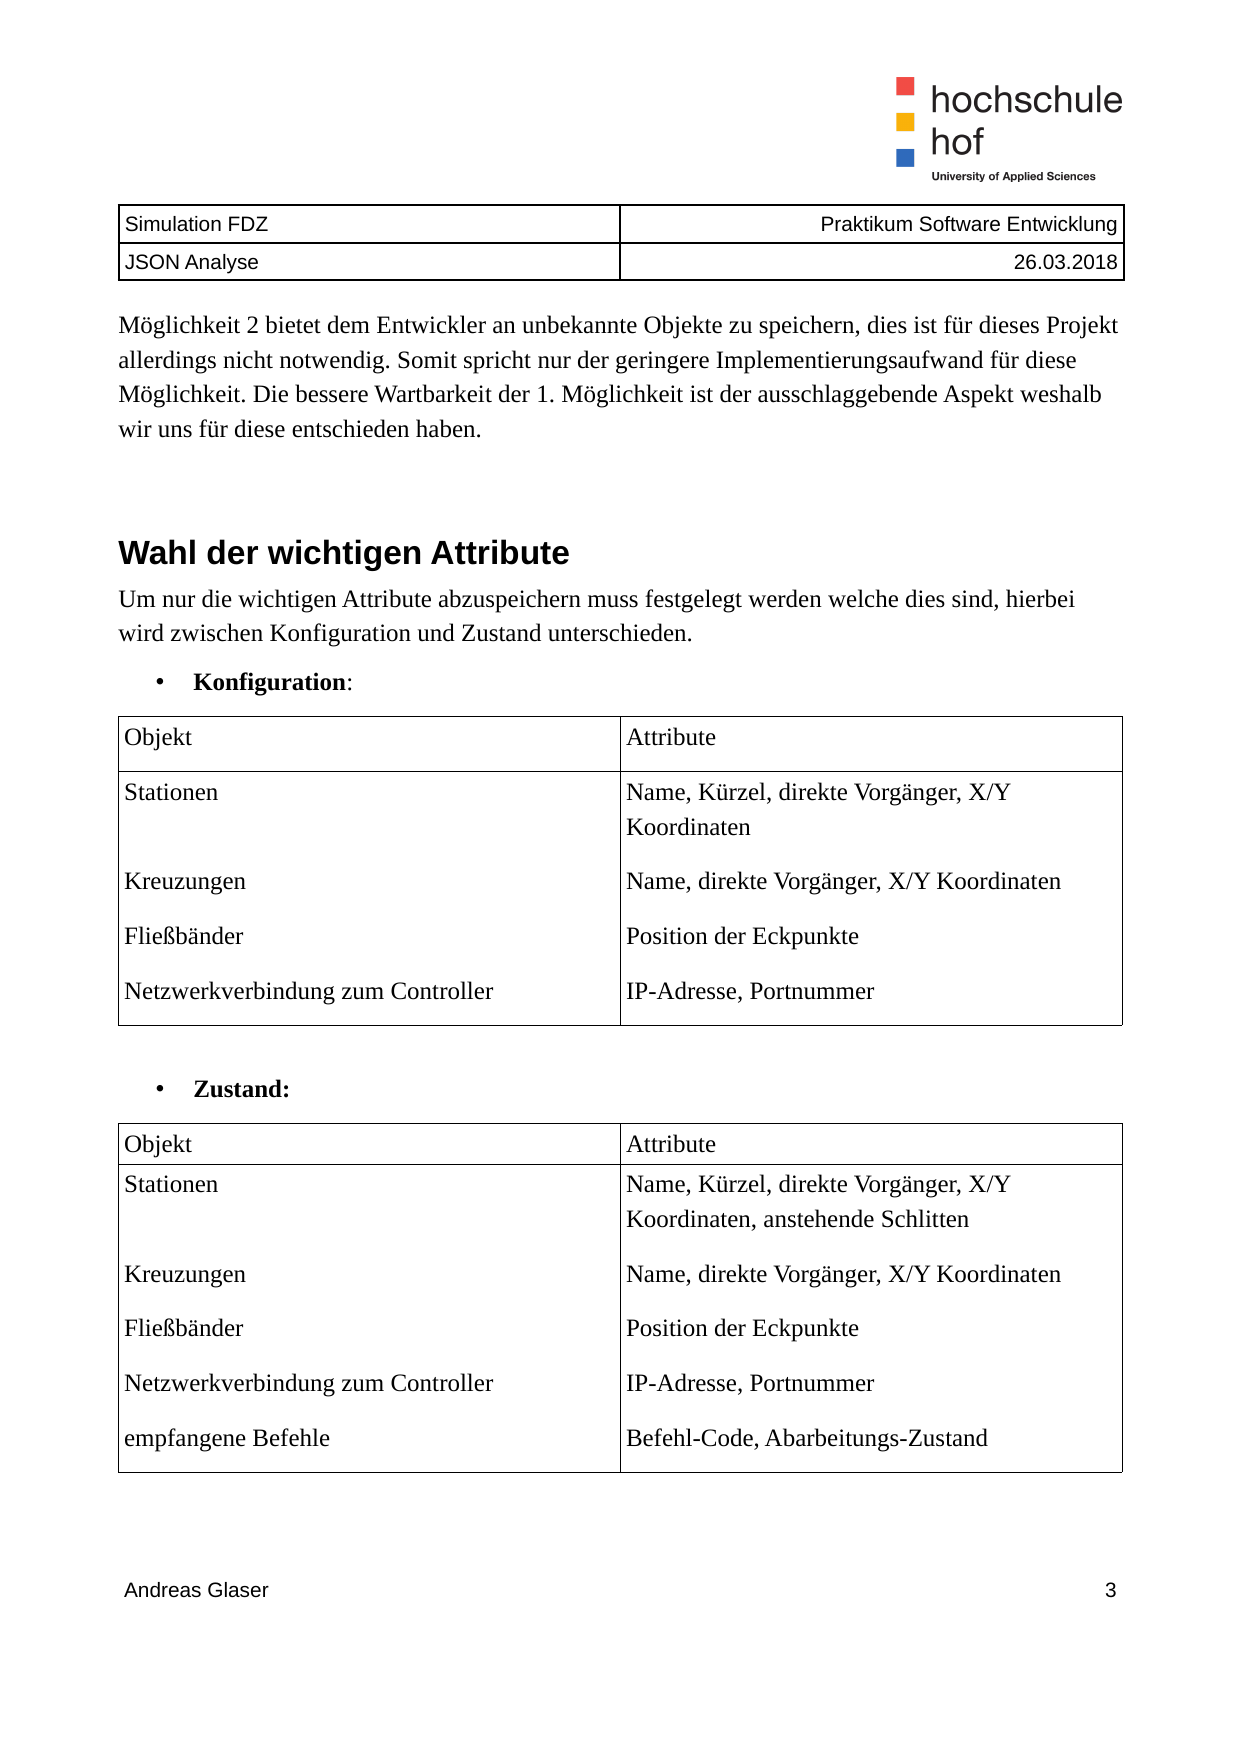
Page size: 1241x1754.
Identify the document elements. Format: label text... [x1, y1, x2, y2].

table_header Attribute [621, 717, 1122, 771]
table_header Attribute [621, 1124, 1122, 1163]
table_cell Name, Kürzel, direkte Vorgänger, X/Y Koordinaten [621, 772, 1122, 861]
table_cell Position der Eckpunkte [621, 915, 1122, 970]
text Um nur die wichtigen Attribute abzuspeichern muss festgelegt werden welche dies sind, hierbei wird zwischen Konfiguration und Zustand unterschieden. [118, 584, 1122, 647]
list Zustand: [156, 1074, 1122, 1103]
table_cell Stationen [119, 772, 620, 861]
table_cell Stationen [119, 1165, 620, 1253]
table_cell Position der Eckpunkte [621, 1308, 1122, 1362]
table_cell Kreuzungen [119, 1253, 620, 1308]
table_cell Name, direkte Vorgänger, X/Y Koordinaten [621, 1253, 1122, 1308]
table_cell Kreuzungen [119, 861, 620, 915]
table_cell Fließbänder [119, 1308, 620, 1362]
text Möglichkeit 2 bietet dem Entwickler an unbekannte Objekte zu speichern, dies ist für dieses Projekt allerdings nicht notwendig. Somit spricht nur der geringere Implementierungsaufwand für diese Möglichkeit. Die bessere Wartbarkeit der 1. Möglichkeit ist der ausschlaggebende Aspekt weshalb wir uns für diese entschieden haben. [118, 310, 1122, 442]
table_header Objekt [119, 717, 620, 771]
table_header Objekt [119, 1124, 620, 1163]
table_cell Netzwerkverbindung zum Controller [119, 1363, 620, 1417]
table_cell Befehl-Code, Abarbeitungs-Zustand [621, 1417, 1122, 1472]
table_cell IP-Adresse, Portnummer [621, 970, 1122, 1025]
picture [896, 77, 1122, 182]
table_cell Netzwerkverbindung zum Controller [119, 970, 620, 1025]
subtitle Wahl der wichtigen Attribute [118, 533, 1122, 571]
table_cell Fließbänder [119, 915, 620, 970]
table_cell Name, Kürzel, direkte Vorgänger, X/Y Koordinaten, anstehende Schlitten [621, 1165, 1122, 1253]
list Konfiguration: [156, 667, 1122, 696]
table_cell IP-Adresse, Portnummer [621, 1363, 1122, 1417]
table_cell empfangene Befehle [119, 1417, 620, 1472]
table_cell Name, direkte Vorgänger, X/Y Koordinaten [621, 861, 1122, 915]
